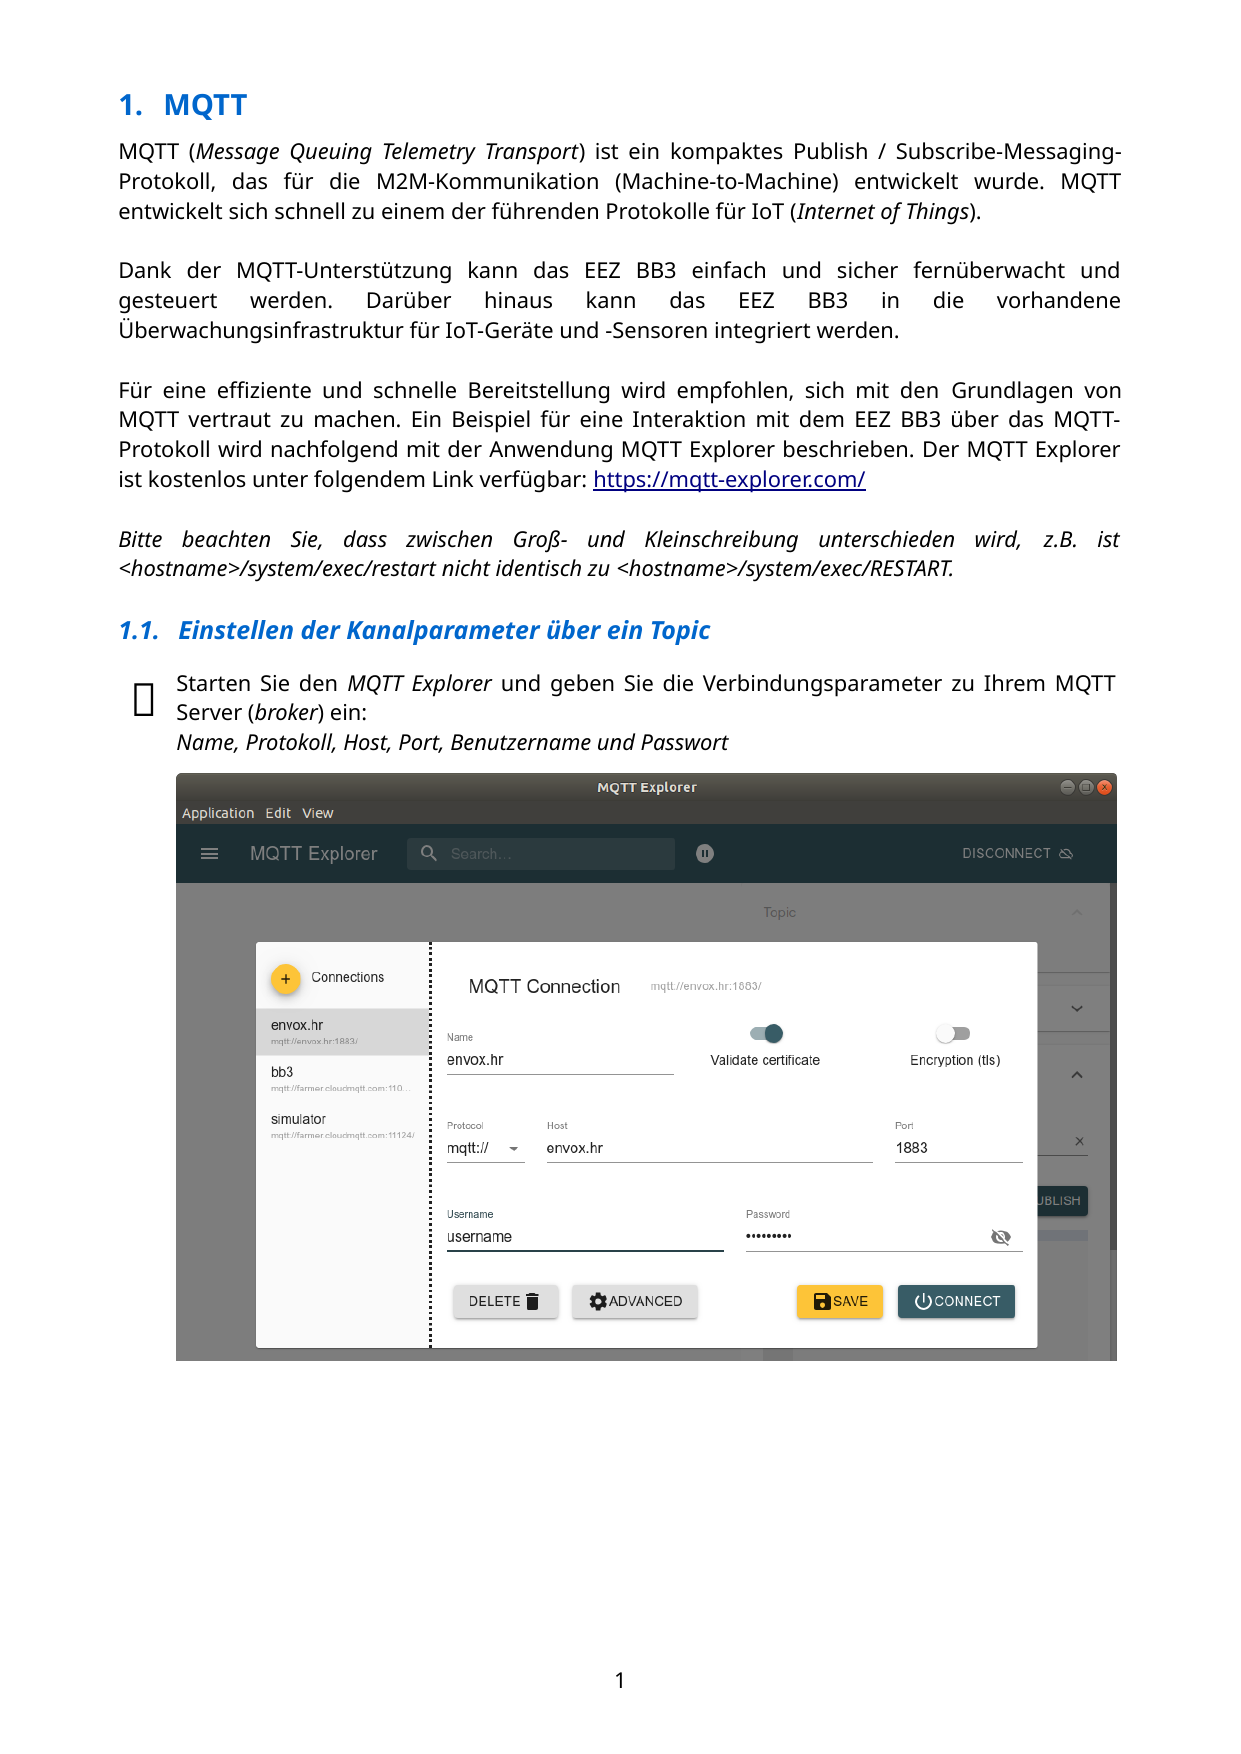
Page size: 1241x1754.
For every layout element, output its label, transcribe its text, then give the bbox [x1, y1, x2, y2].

subtitle MQTT [118, 84, 1122, 124]
table_header Starten Sie den MQTT Explorer und geben Sie die Verbindungsparameter zu Ihrem MQTT Server (broker) ein: Name, Protokoll, Host, Port, Benutzername und Passwort [170, 662, 1123, 1383]
subtitle Einstellen der Kanalparameter über ein Topic [118, 613, 1122, 647]
picture [176, 773, 1117, 1361]
table_header  [118, 662, 170, 1383]
text Für eine effiziente und schnelle Bereitstellung wird empfohlen, sich mit den Grundlagen von MQTT vertraut zu machen. Ein Beispiel für eine Interaktion mit dem EEZ BB3 über das MQTT-Protokoll wird nachfolgend mit der Anwendung MQTT Explorer beschrieben. Der MQTT Explorer ist kostenlos unter folgendem Link verfügbar: https://mqtt-explorer.com/ [118, 374, 1122, 494]
text Bitte beachten Sie, dass zwischen Groß- und Kleinschreibung unterschieden wird, z.B. ist <hostname>/system/exec/restart nicht identisch zu <hostname>/system/exec/RESTART. [118, 523, 1122, 583]
text MQTT (Message Queuing Telemetry Transport) ist ein kompaktes Publish / Subscribe-Messaging-Protokoll, das für die M2M-Kommunikation (Machine-to-Machine) entwickelt wurde. MQTT entwickelt sich schnell zu einem der führenden Protokolle für IoT (Internet of Things). [118, 136, 1122, 226]
text Dank der MQTT-Unterstützung kann das EEZ BB3 einfach und sicher fernüberwacht und gesteuert werden. Darüber hinaus kann das EEZ BB3 in die vorhandene Überwachungsinfrastruktur für IoT-Geräte und -Sensoren integriert werden. [118, 255, 1122, 345]
